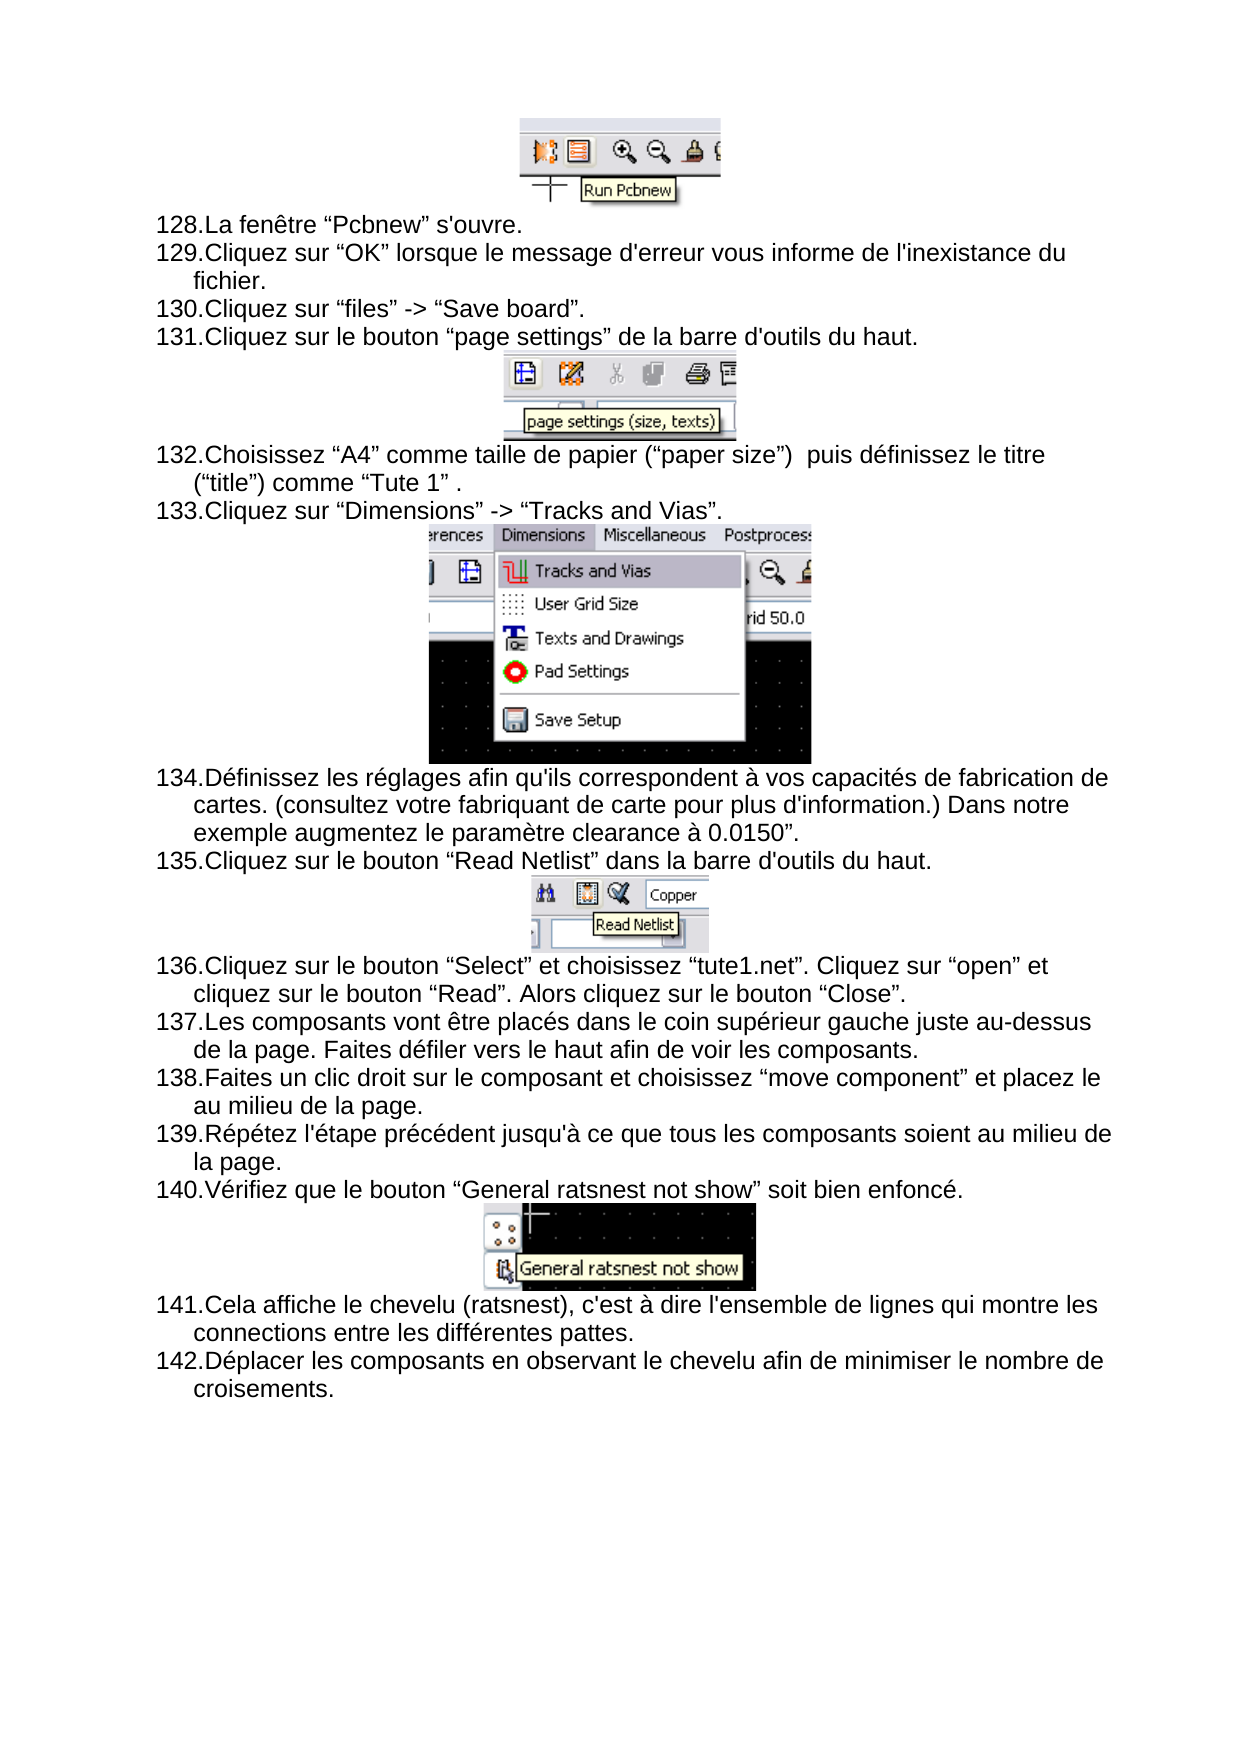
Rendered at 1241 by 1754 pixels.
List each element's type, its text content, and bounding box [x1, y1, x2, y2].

list Cliquez sur “Dimensions” -> “Tracks and Vias”. [156, 497, 1122, 524]
list Cela affiche le chevelu (ratsnest), c'est à dire l'ensemble de lignes qui montre les connections entre les différentes pattes. [156, 1203, 1122, 1347]
list Définissez les réglages afin qu'ils correspondent à vos capacités de fabrication de cartes. (consultez votre fabriquant de carte pour plus d'information.) Dans notre exemple augmentez le paramètre clearance à 0.0150”. [156, 524, 1122, 847]
list Déplacer les composants en observant le chevelu afin de minimiser le nombre de croisements. [156, 1347, 1122, 1402]
list Cliquez sur “files” -> “Save board”. [156, 294, 1122, 322]
list Cliquez sur “OK” lorsque le message d'erreur vous informe de l'inexistance du fichier. [156, 238, 1122, 294]
list Cliquez sur le bouton “Select” et choisissez “tute1.net”. Cliquez sur “open” et cliquez sur le bouton “Read”. Alors cliquez sur le bouton “Close”. [156, 875, 1122, 1008]
list Cliquez sur le bouton “Read Netlist” dans la barre d'outils du haut. [156, 847, 1122, 875]
list Vérifiez que le bouton “General ratsnest not show” soit bien enfoncé. [156, 1176, 1122, 1203]
list La fenêtre “Pcbnew” s'ouvre. [156, 118, 1122, 238]
list Faites un clic droit sur le composant et choisissez “move component” et placez le au milieu de la page. [156, 1064, 1122, 1120]
list Les composants vont être placés dans le coin supérieur gauche juste au-dessus de la page. Faites défiler vers le haut afin de voir les composants. [156, 1008, 1122, 1064]
list Choisissez “A4” comme taille de papier (“paper size”) puis définissez le titre (“title”) comme “Tute 1” . [156, 350, 1122, 497]
list Cliquez sur le bouton “page settings” de la barre d'outils du haut. [156, 322, 1122, 350]
list Répétez l'étape précédent jusqu'à ce que tous les composants soient au milieu de la page. [156, 1120, 1122, 1176]
